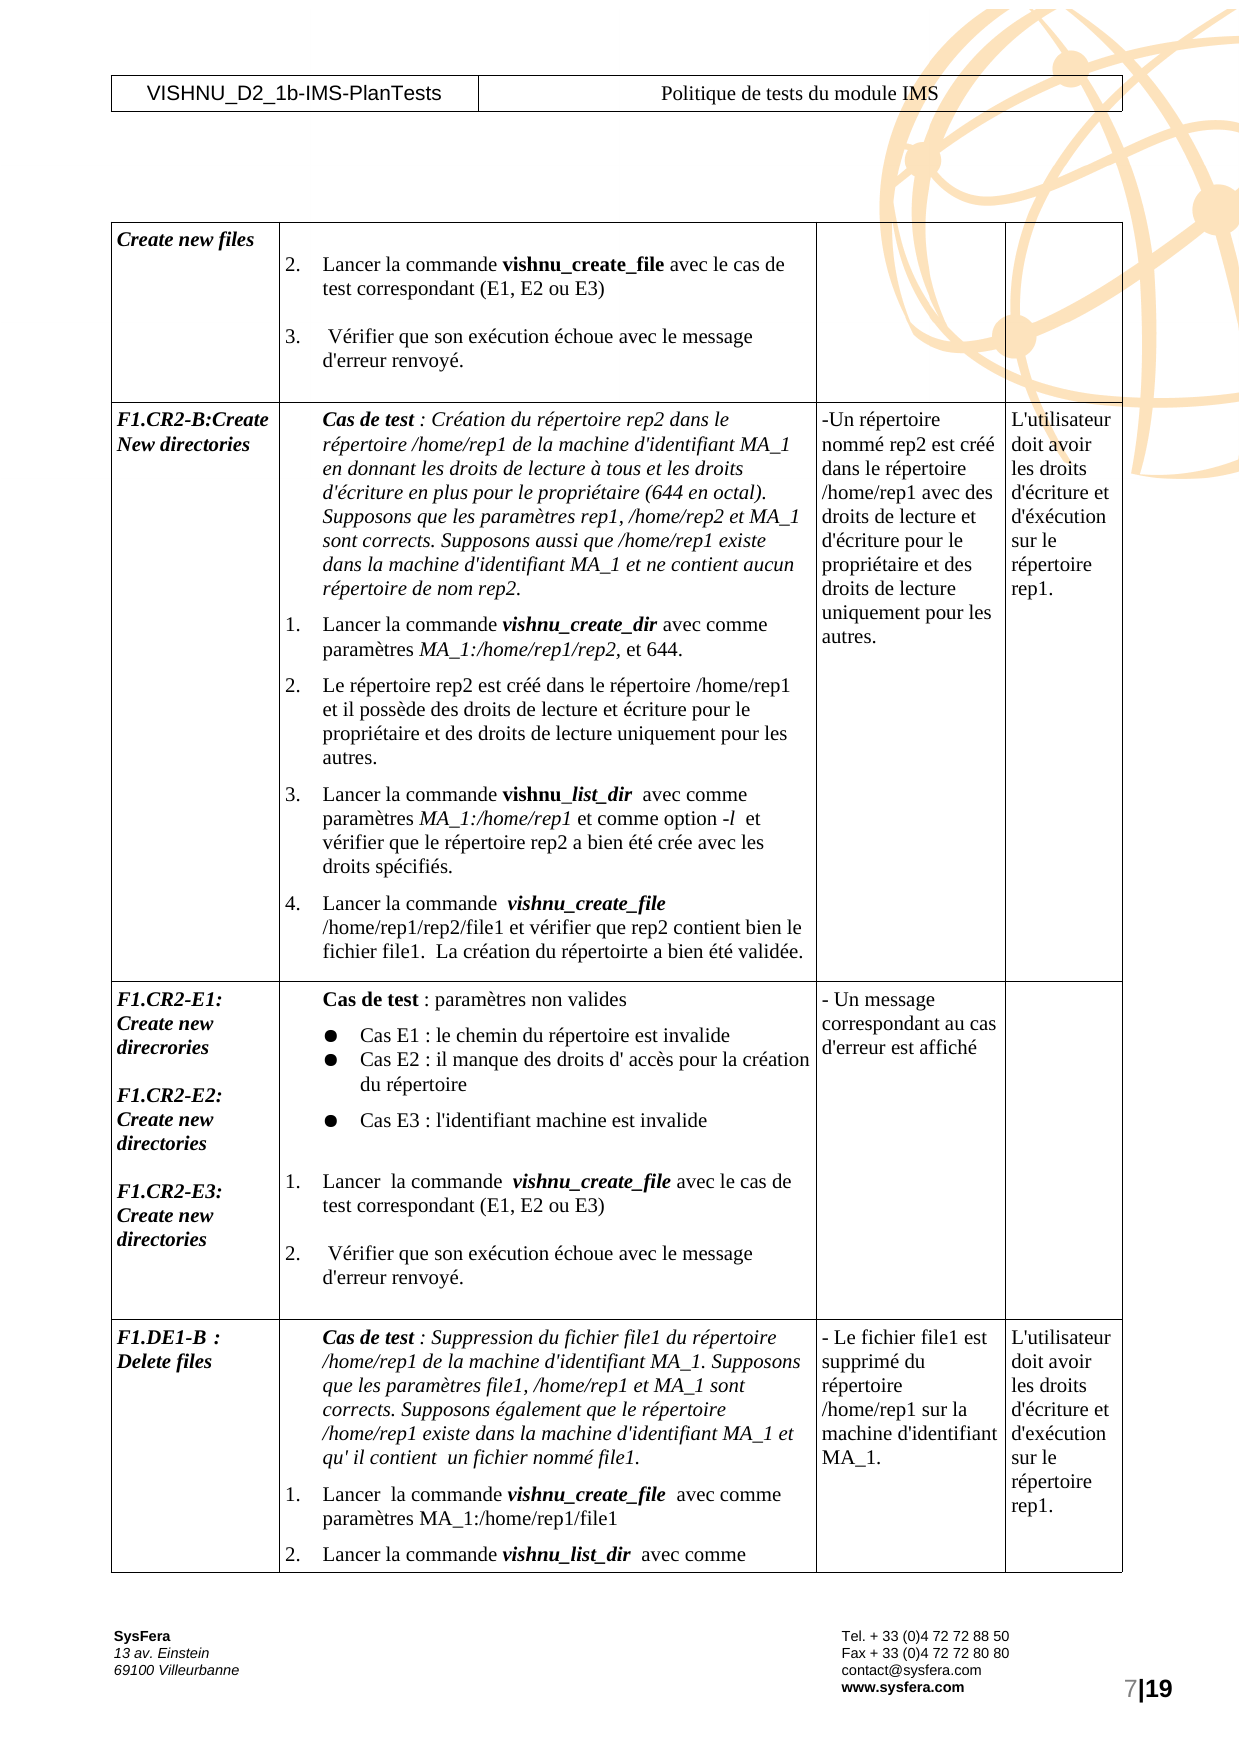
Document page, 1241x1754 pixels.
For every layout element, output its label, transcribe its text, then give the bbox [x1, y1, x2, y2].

table_cell F1.CR2-E1: Create new direcrories F1.CR2-E2: Create new directories F1.CR2-E3: Create new directories [112, 982, 279, 1319]
table_cell F1.DE1-B : Delete files [112, 1320, 279, 1572]
table_cell -Un répertoire nommé rep2 est créé dans le répertoire /home/rep1 avec des droits de lecture et d'écriture pour le propriétaire et des droits de lecture uniquement pour les autres. [817, 481, 1005, 981]
picture [1006, 223, 1122, 402]
table_cell F1.CR2-B:Create New directories [112, 481, 279, 981]
picture [112, 223, 279, 402]
table_cell - Un message correspondant au cas d'erreur est affiché [817, 982, 1005, 1319]
table_cell L'utilisateur doit avoir les droits d'écriture et d'exécution sur le répertoire rep1. [1006, 1320, 1122, 1572]
table_cell - Le fichier file1 est supprimé du répertoire /home/rep1 sur la machine d'identifiant MA_1. [817, 1320, 1005, 1572]
picture [1, 9, 1239, 479]
picture [817, 223, 1005, 402]
table_cell Cas de test : Création du répertoire rep2 dans le répertoire /home/rep1 de la machine d'identifiant MA_1 en donnant les droits de lecture à tous et les droits d'écriture en plus pour le propriétaire (644 en octal). Supposons que les paramètres rep1, /home/rep2 et MA_1 sont corrects. Supposons aussi que /home/rep1 existe dans la machine d'identifiant MA_1 et ne contient aucun répertoire de nom rep2. Lancer la commande vishnu_create_dir avec comme paramètres MA_1:/home/rep1/rep2, et 644. Le répertoire rep2 est créé dans le répertoire /home/rep1 et il possède des droits de lecture et écriture pour le propriétaire et des droits de lecture uniquement pour les autres. Lancer la commande vishnu_list_dir avec comme paramètres MA_1:/home/rep1 et comme option -l et vérifier que le répertoire rep2 a bien été crée avec les droits spécifiés. Lancer la commande vishnu_create_file /home/rep1/rep2/file1 et vérifier que rep2 contient bien le fichier file1. La création du répertoirte a bien été validée. [280, 481, 816, 981]
picture [817, 403, 1005, 479]
table_cell [1006, 982, 1122, 1319]
picture [280, 223, 816, 402]
table_cell Cas de test : paramètres non valides Cas E1 : le chemin du répertoire est invalide Cas E2 : il manque des droits d' accès pour la création du répertoire Cas E3 : l'identifiant machine est invalide Lancer la commande vishnu_create_file avec le cas de test correspondant (E1, E2 ou E3) Vérifier que son exécution échoue avec le message d'erreur renvoyé. [280, 982, 816, 1319]
table_cell Cas de test : Suppression du fichier file1 du répertoire /home/rep1 de la machine d'identifiant MA_1. Supposons que les paramètres file1, /home/rep1 et MA_1 sont corrects. Supposons également que le répertoire /home/rep1 existe dans la machine d'identifiant MA_1 et qu' il contient un fichier nommé file1. Lancer la commande vishnu_create_file avec comme paramètres MA_1:/home/rep1/file1 Lancer la commande vishnu_list_dir avec comme paramètres MA_1:/home/rep1 et vérifier que le fichier file1 a bien été supprimé. La suppression du fichier a bien été validée. [280, 1320, 816, 1572]
picture [1006, 403, 1122, 479]
picture [112, 403, 279, 479]
picture [280, 403, 816, 479]
table_cell L'utilisateur doit avoir les droits d'écriture et d'éxécution sur le répertoire rep1. [1006, 481, 1122, 981]
